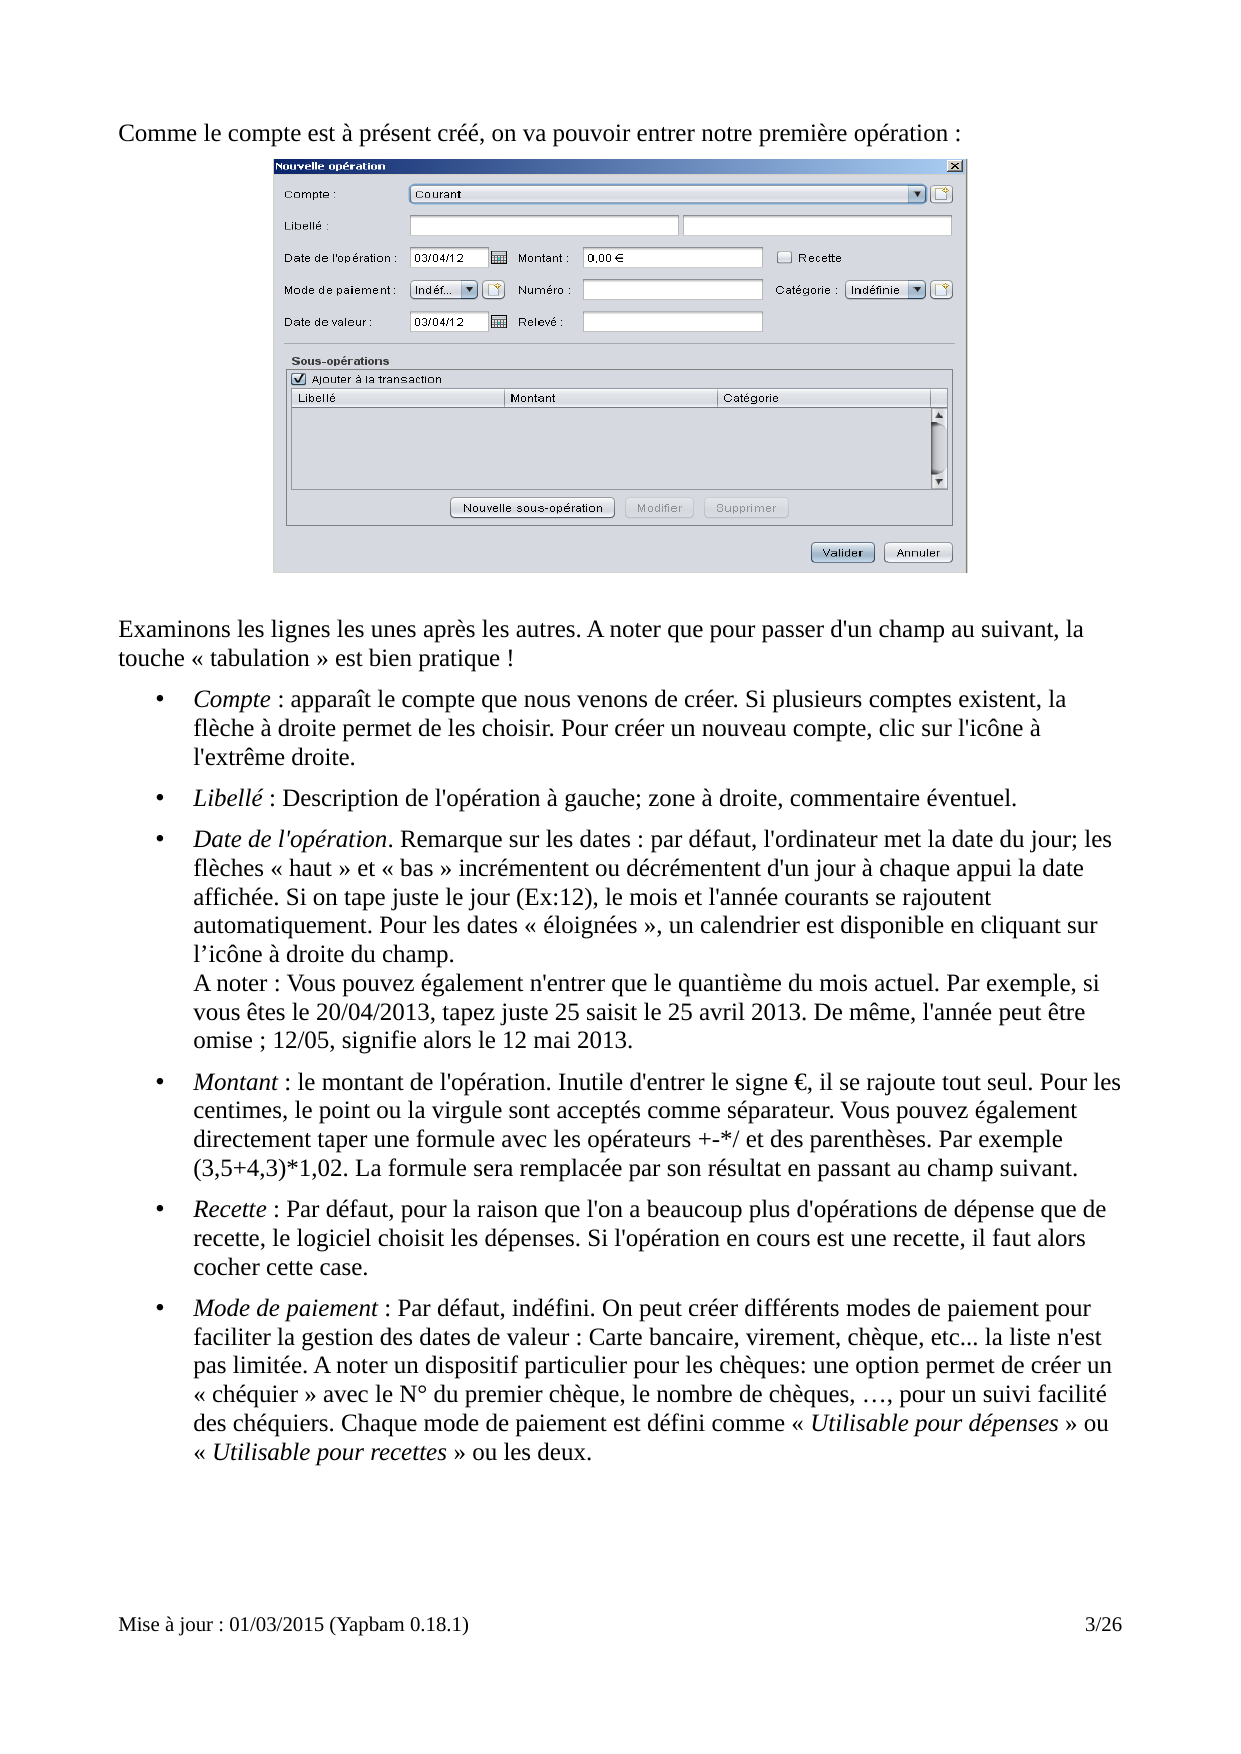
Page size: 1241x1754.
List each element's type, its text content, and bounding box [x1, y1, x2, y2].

list Compte : apparaît le compte que nous venons de créer. Si plusieurs comptes existent, la flèche à droite permet de les choisir. Pour créer un nouveau compte, clic sur l'icône à l'extrême droite. [156, 684, 1122, 770]
list Montant : le montant de l'opération. Inutile d'entrer le signe €, il se rajoute tout seul. Pour les centimes, le point ou la virgule sont acceptés comme séparateur. Vous pouvez également directement taper une formule avec les opérateurs +-*/ et des parenthèses. Par exemple (3,5+4,3)*1,02. La formule sera remplacée par son résultat en passant au champ suivant. [156, 1067, 1122, 1182]
picture [272, 159, 968, 573]
text Examinons les lignes les unes après les autres. A noter que pour passer d'un champ au suivant, la touche « tabulation » est bien pratique ! [118, 614, 1122, 672]
list Date de l'opération. Remarque sur les dates : par défaut, l'ordinateur met la date du jour; les flèches « haut » et « bas » incrémentent ou décrémentent d'un jour à chaque appui la date affichée. Si on tape juste le jour (Ex:12), le mois et l'année courants se rajoutent automatiquement. Pour les dates « éloignées », un calendrier est disponible en cliquant sur l’icône à droite du champ. A noter : Vous pouvez également n'entrer que le quantième du mois actuel. Par exemple, si vous êtes le 20/04/2013, tapez juste 25 saisit le 25 avril 2013. De même, l'année peut être omise ; 12/05, signifie alors le 12 mai 2013. [156, 824, 1122, 1054]
list Mode de paiement : Par défaut, indéfini. On peut créer différents modes de paiement pour faciliter la gestion des dates de valeur : Carte bancaire, virement, chèque, etc... la liste n'est pas limitée. A noter un dispositif particulier pour les chèques: une option permet de créer un « chéquier » avec le N° du premier chèque, le nombre de chèques, …, pour un suivi facilité des chéquiers. Chaque mode de paiement est défini comme « Utilisable pour dépenses » ou « Utilisable pour recettes » ou les deux. [156, 1293, 1122, 1465]
text Comme le compte est à présent créé, on va pouvoir entrer notre première opération : [118, 118, 1122, 147]
list Libellé : Description de l'opération à gauche; zone à droite, commentaire éventuel. [156, 783, 1122, 812]
list Recette : Par défaut, pour la raison que l'on a beaucoup plus d'opérations de dépense que de recette, le logiciel choisit les dépenses. Si l'opération en cours est une recette, il faut alors cocher cette case. [156, 1194, 1122, 1280]
